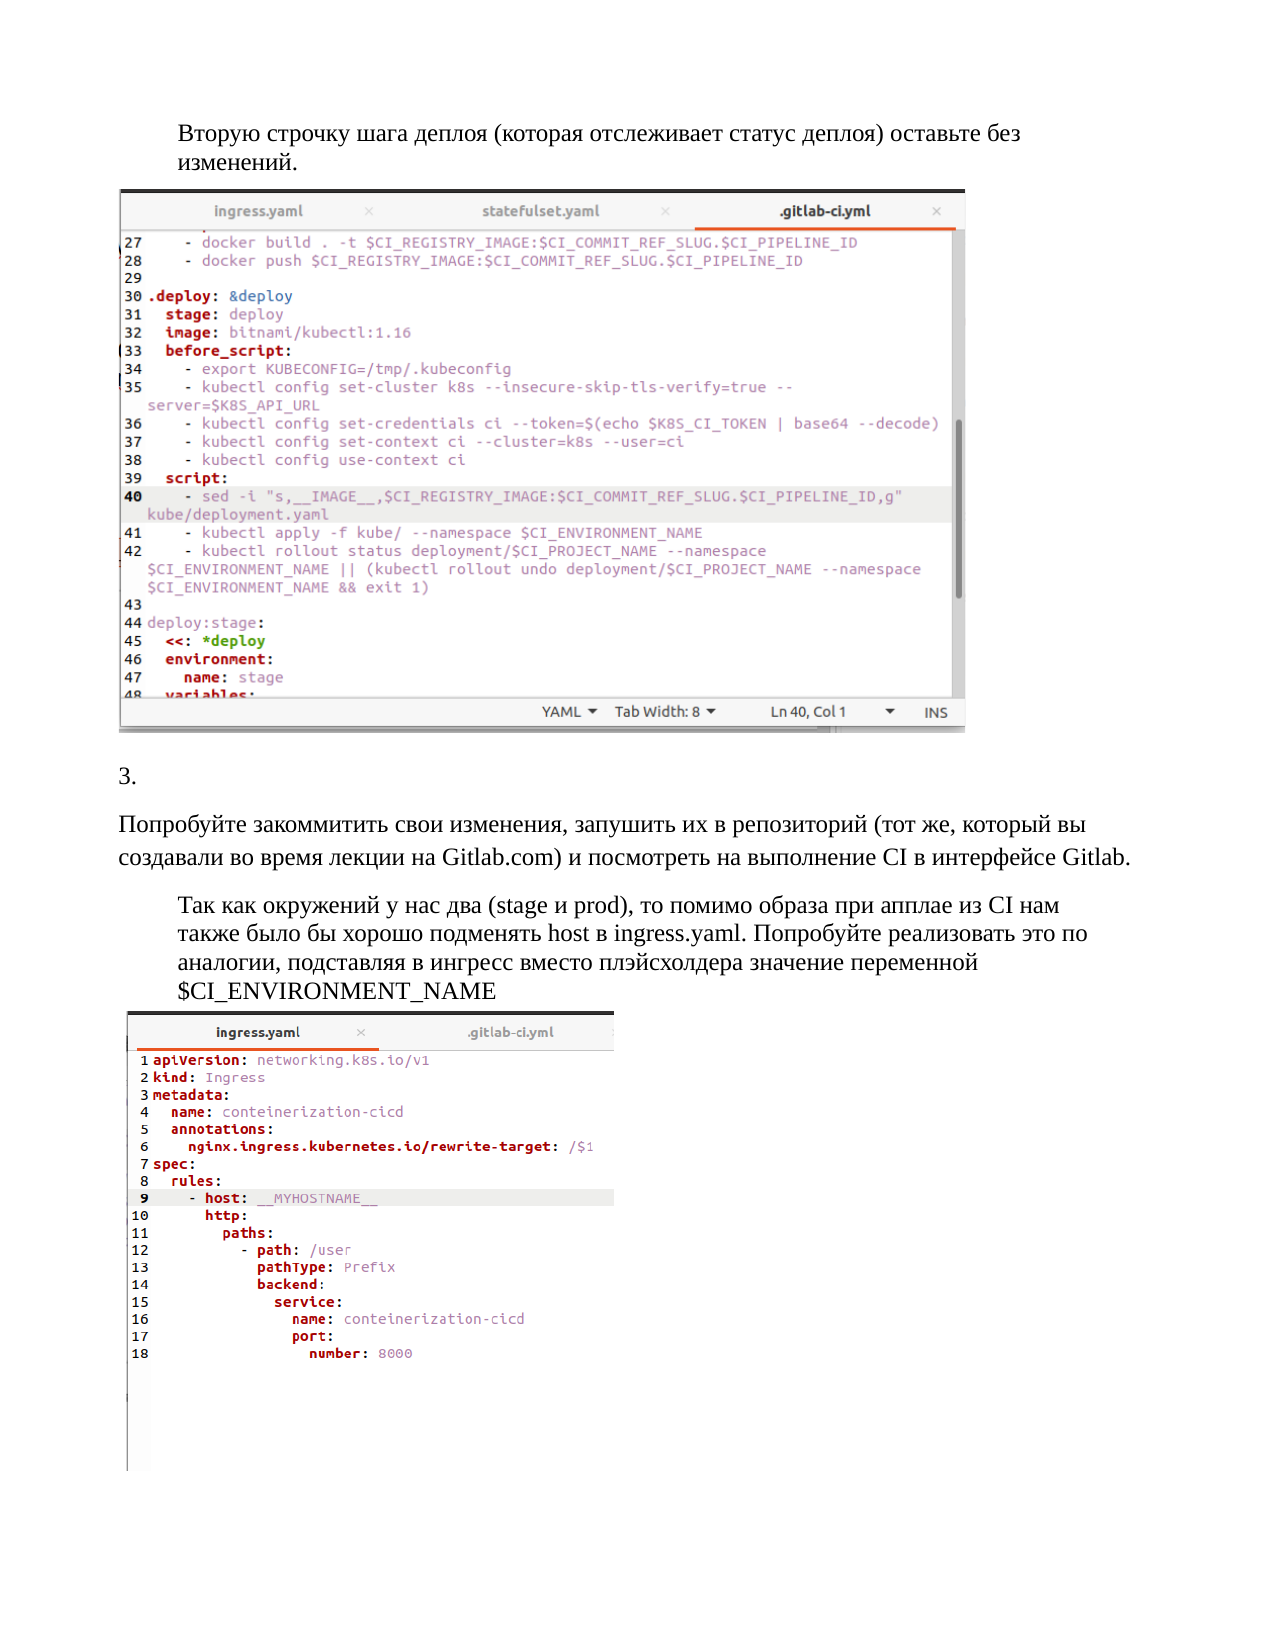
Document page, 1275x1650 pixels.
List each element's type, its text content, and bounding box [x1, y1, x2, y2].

text Так как окружений у нас два (stage и prod), то помимо образа при апплае из CI нам также было бы хорошо подменять host в ingress.yaml. Попробуйте реализовать это по аналогии, подставляя в ингресс вместо плэйсхолдера значение переменной $CI_ENVIRONMENT_NAME [177, 890, 1098, 1005]
picture [118, 189, 966, 733]
text Попробуйте закоммитить свои изменения, запушить их в репозиторий (тот же, который вы создавали во время лекции на Gitlab.com) и посмотреть на выполнение CI в интерфейсе Gitlab. [118, 809, 1157, 871]
text 3. [118, 761, 1157, 790]
text Вторую строчку шага деплоя (которая отслеживает статус деплоя) оставьте без изменений. [177, 118, 1098, 176]
picture [126, 1011, 614, 1471]
